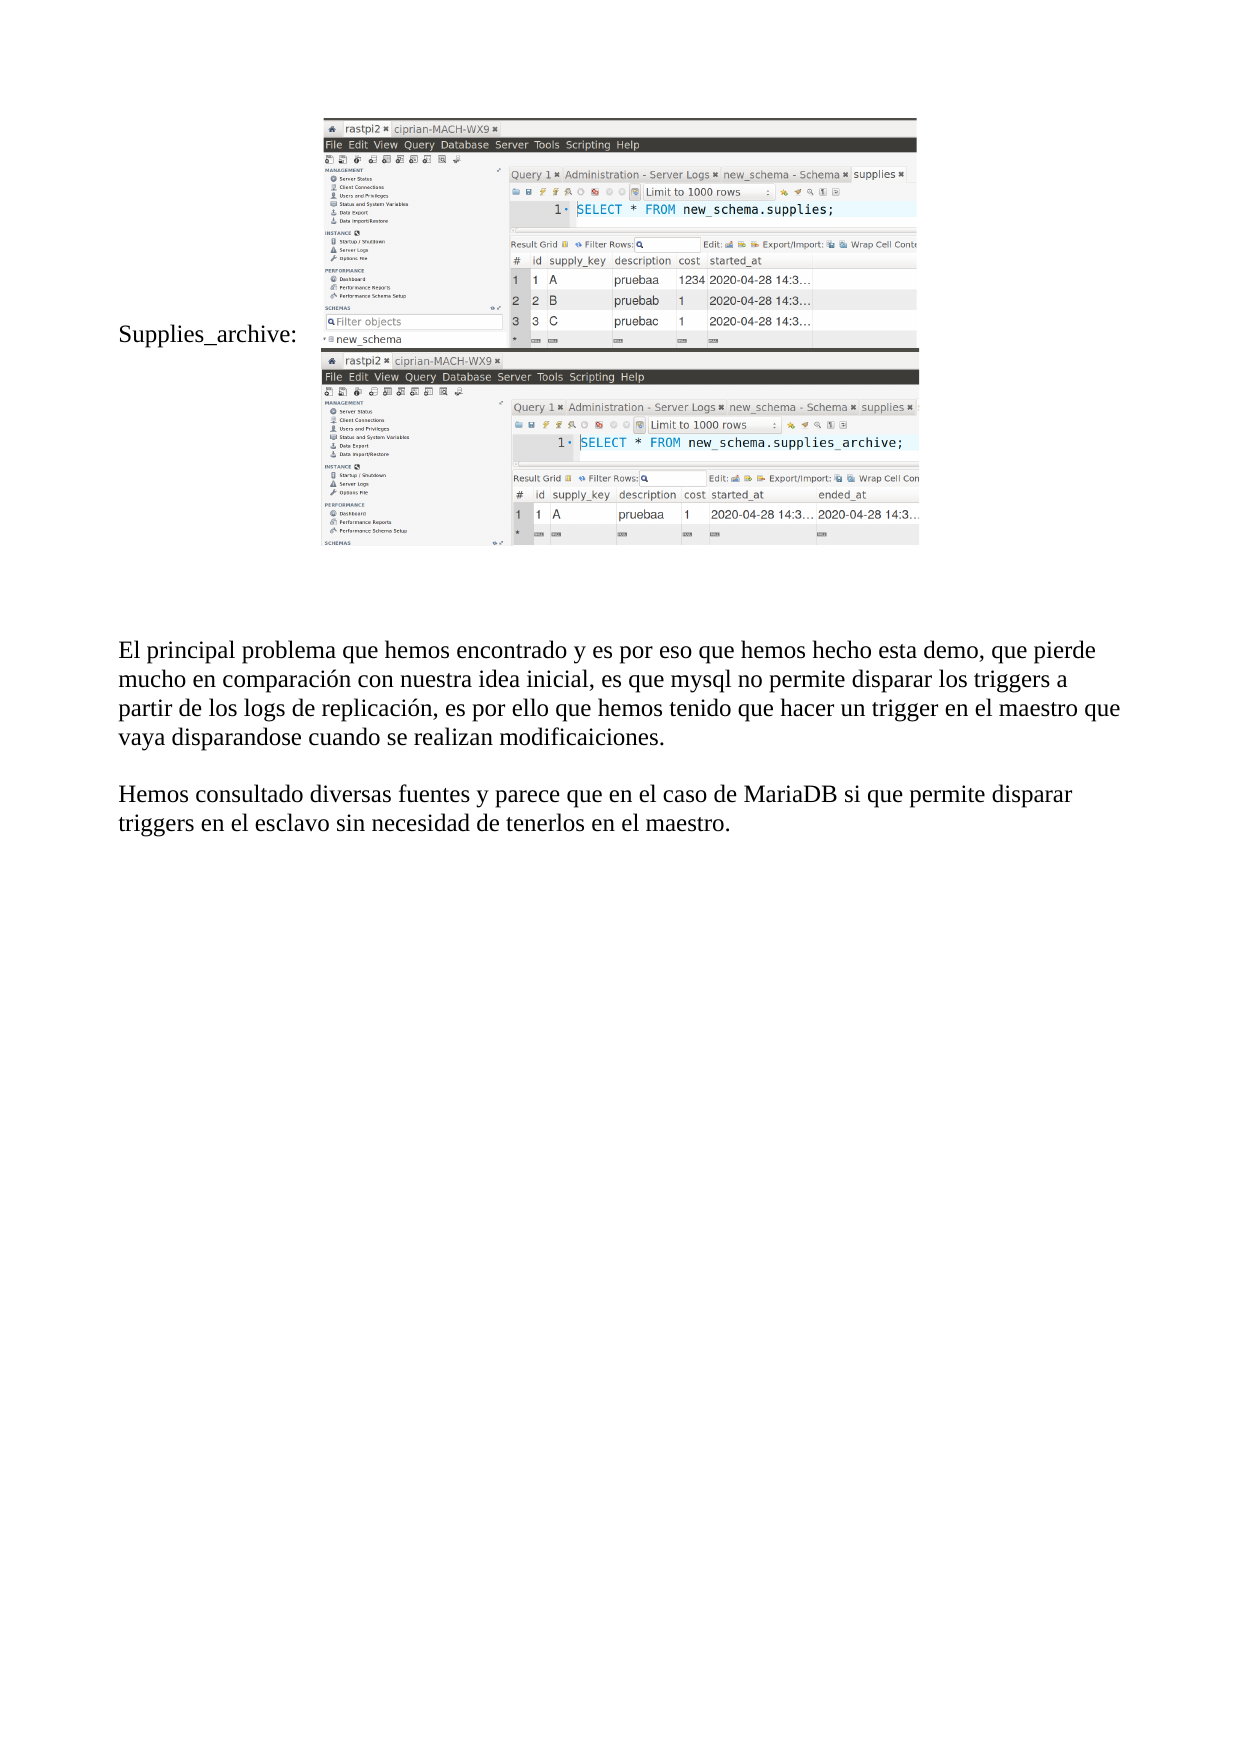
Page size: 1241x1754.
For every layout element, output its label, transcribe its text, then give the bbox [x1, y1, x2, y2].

text Supplies_archive: [118, 319, 323, 348]
picture [321, 118, 920, 546]
text El principal problema que hemos encontrado y es por eso que hemos hecho esta demo, que pierde mucho en comparación con nuestra idea inicial, es que mysql no permite disparar los triggers a partir de los logs de replicación, es por ello que hemos tenido que hacer un trigger en el maestro que vaya disparandose cuando se realizan modificaiciones. [118, 636, 1122, 751]
text [917, 319, 1122, 348]
text Hemos consultado diversas fuentes y parece que en el caso de MariaDB si que permite disparar triggers en el esclavo sin necesidad de tenerlos en el maestro. [118, 779, 1122, 837]
